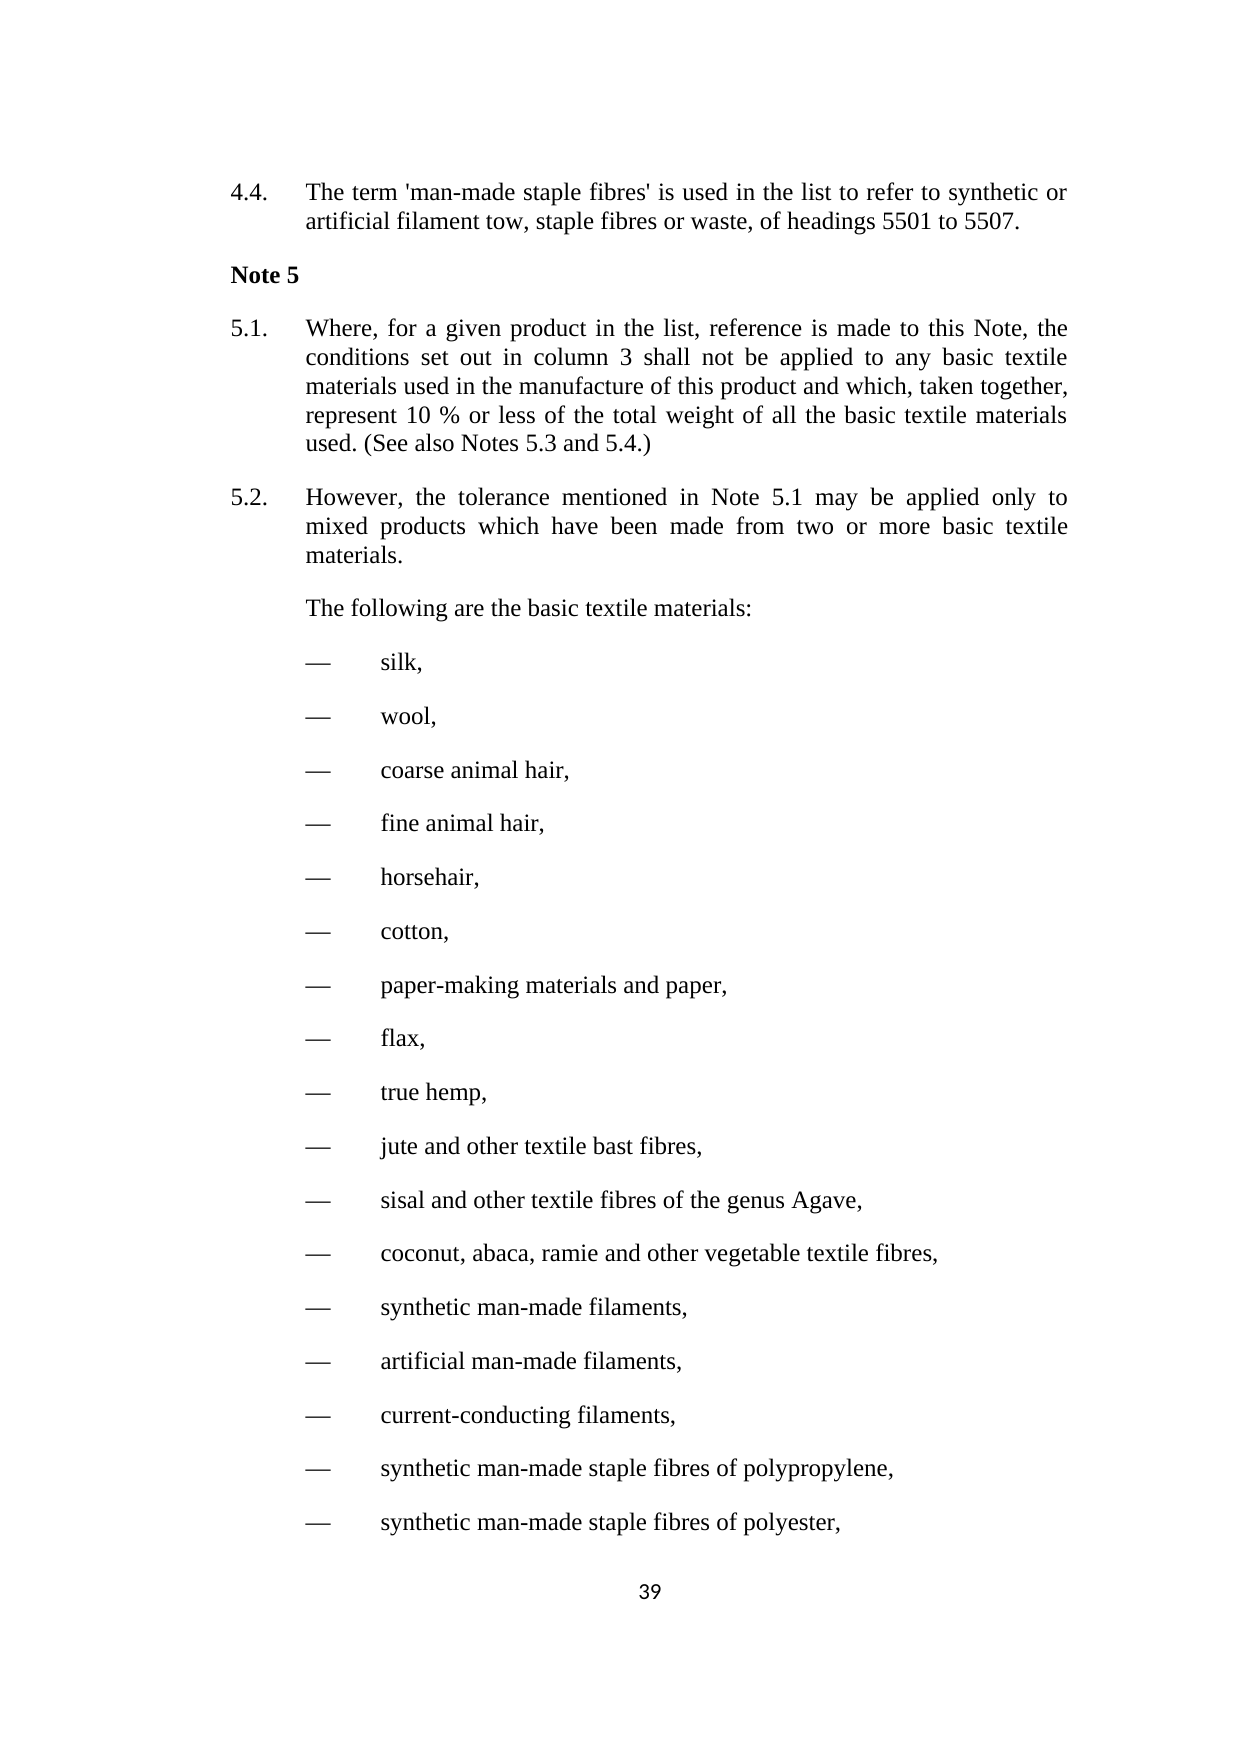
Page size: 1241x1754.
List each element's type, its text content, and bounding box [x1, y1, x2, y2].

text — fine animal hair, [305, 808, 1069, 837]
text — synthetic man-made filaments, [305, 1292, 1069, 1321]
text — current-conducting filaments, [305, 1400, 1069, 1428]
text — coconut, abaca, ramie and other vegetable textile fibres, [305, 1238, 1069, 1267]
text — jute and other textile bast fibres, [305, 1131, 1069, 1160]
text 5.2. However, the tolerance mentioned in Note 5.1 may be applied only to mixed products which have been made from two or more basic textile materials. [230, 482, 1069, 568]
text — cotton, [305, 916, 1069, 945]
text — silk, [305, 647, 1069, 676]
text Note 5 [230, 260, 1069, 288]
text 4.4. The term 'man-made staple fibres' is used in the list to refer to synthetic or artificial filament tow, staple fibres or waste, of headings 5501 to 5507. [230, 177, 1069, 235]
text — true hemp, [305, 1077, 1069, 1106]
text — artificial man-made filaments, [305, 1346, 1069, 1375]
text — coarse animal hair, [305, 755, 1069, 783]
text The following are the basic textile materials: [305, 593, 1069, 622]
text — paper-making materials and paper, [305, 970, 1069, 998]
text 5.1. Where, for a given product in the list, reference is made to this Note, the conditions set out in column 3 shall not be applied to any basic textile materials used in the manufacture of this product and which, taken together, represent 10 % or less of the total weight of all the basic textile materials used. (See also Notes 5.3 and 5.4.) [230, 313, 1069, 457]
text — sisal and other textile fibres of the genus Agave, [305, 1185, 1069, 1213]
text — synthetic man-made staple fibres of polypropylene, [305, 1453, 1069, 1482]
text — synthetic man-made staple fibres of polyester, [305, 1507, 1069, 1536]
text — horsehair, [305, 862, 1069, 891]
text — wool, [305, 701, 1069, 730]
text — flax, [305, 1023, 1069, 1052]
